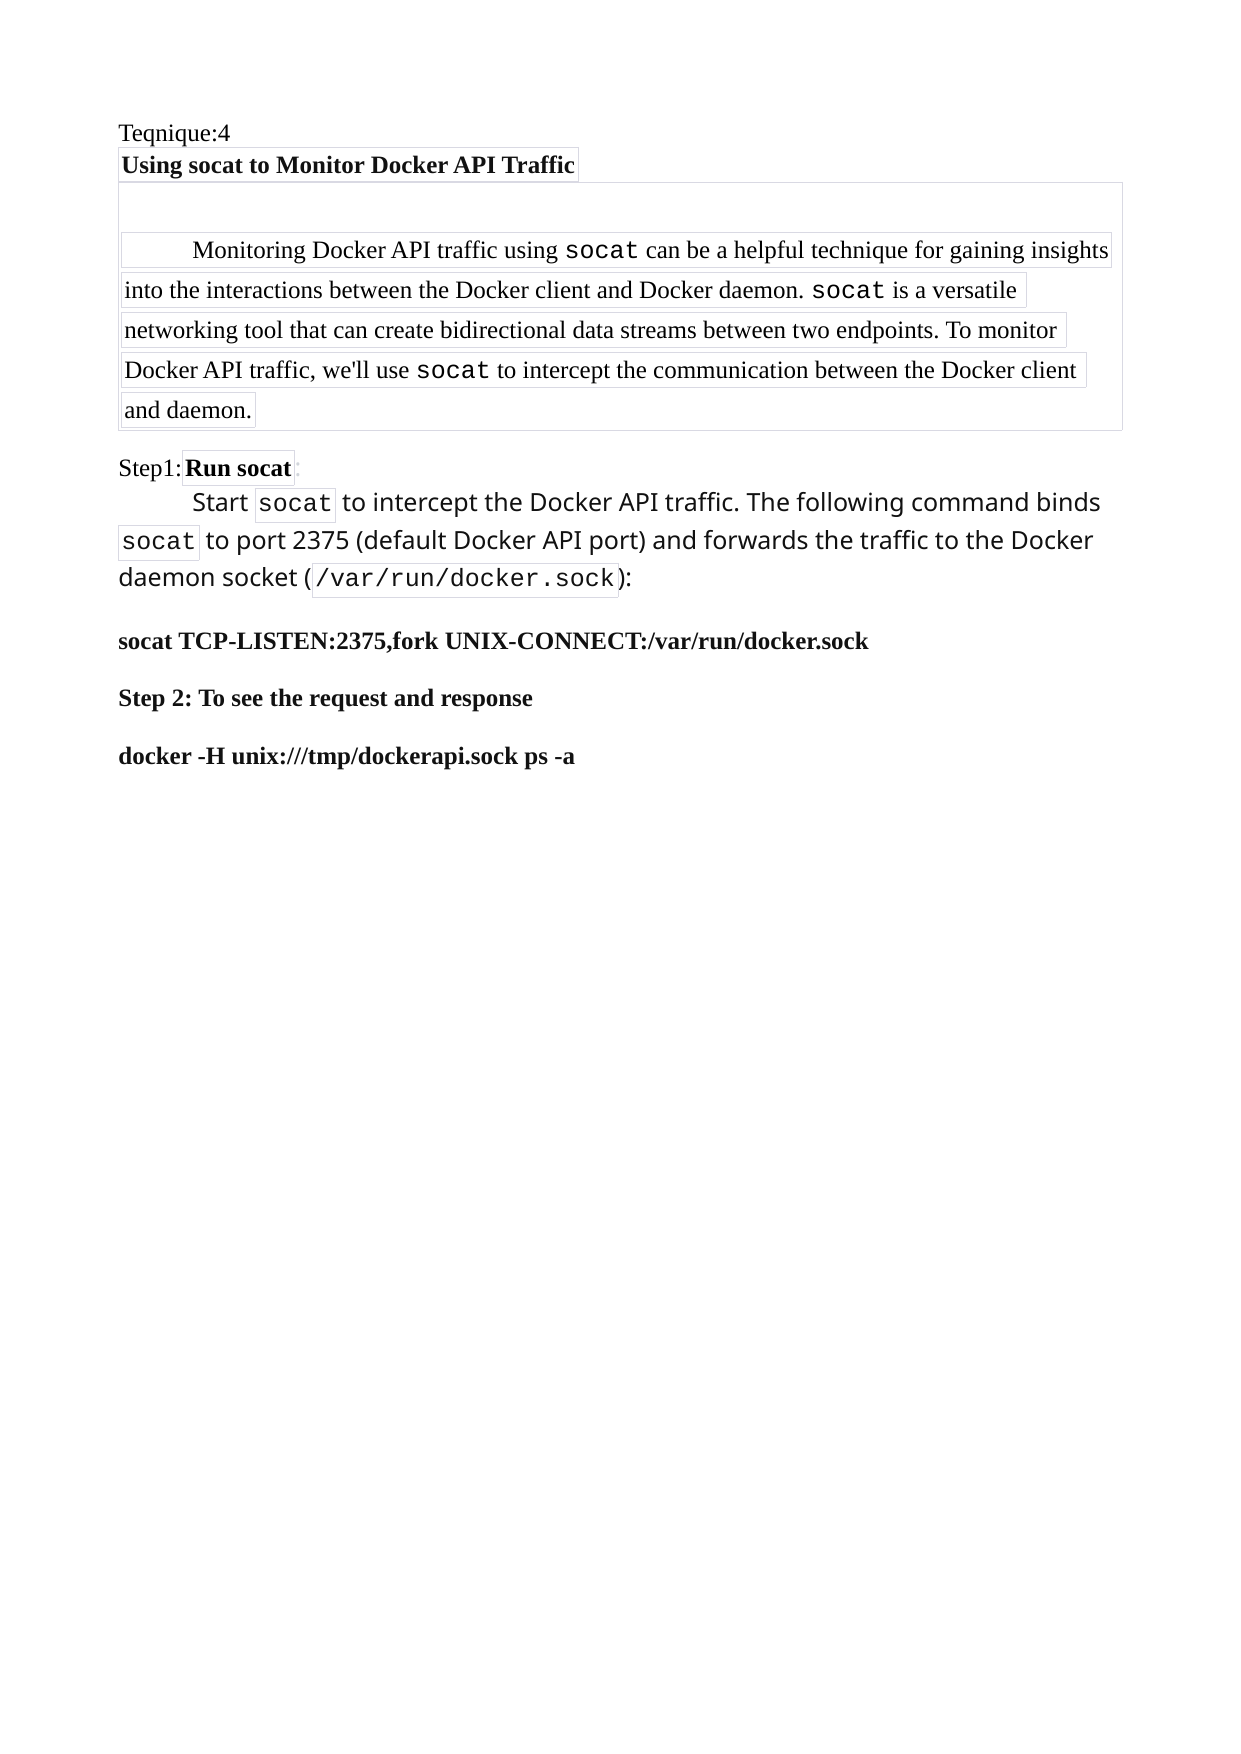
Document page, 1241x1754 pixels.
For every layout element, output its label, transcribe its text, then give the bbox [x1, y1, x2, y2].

text docker -H unix:///tmp/dockerapi.sock ps -a [118, 741, 1122, 769]
text Run socat [183, 451, 294, 485]
text : [295, 450, 1122, 485]
text Teqnique:4 Using socat to Monitor Docker API Traffic [118, 118, 1122, 182]
text Start socat to intercept the Docker API traffic. The following command binds socat to port 2375 (default Docker API port) and forwards the traffic to the Docker daemon socket (/var/run/docker.sock): [118, 485, 1122, 597]
text Step 2: To see the request and response [118, 683, 1122, 712]
text Monitoring Docker API traffic using socat can be a helpful technique for gaining insights into the interactions between the Docker client and Docker daemon. socat is a versatile networking tool that can create bidirectional data streams between two endpoints. To monitor Docker API traffic, we'll use socat to intercept the communication between the Docker client and daemon. [119, 229, 1122, 430]
text Step1: [118, 450, 182, 485]
text socat TCP-LISTEN:2375,fork UNIX-CONNECT:/var/run/docker.sock [118, 626, 1122, 654]
